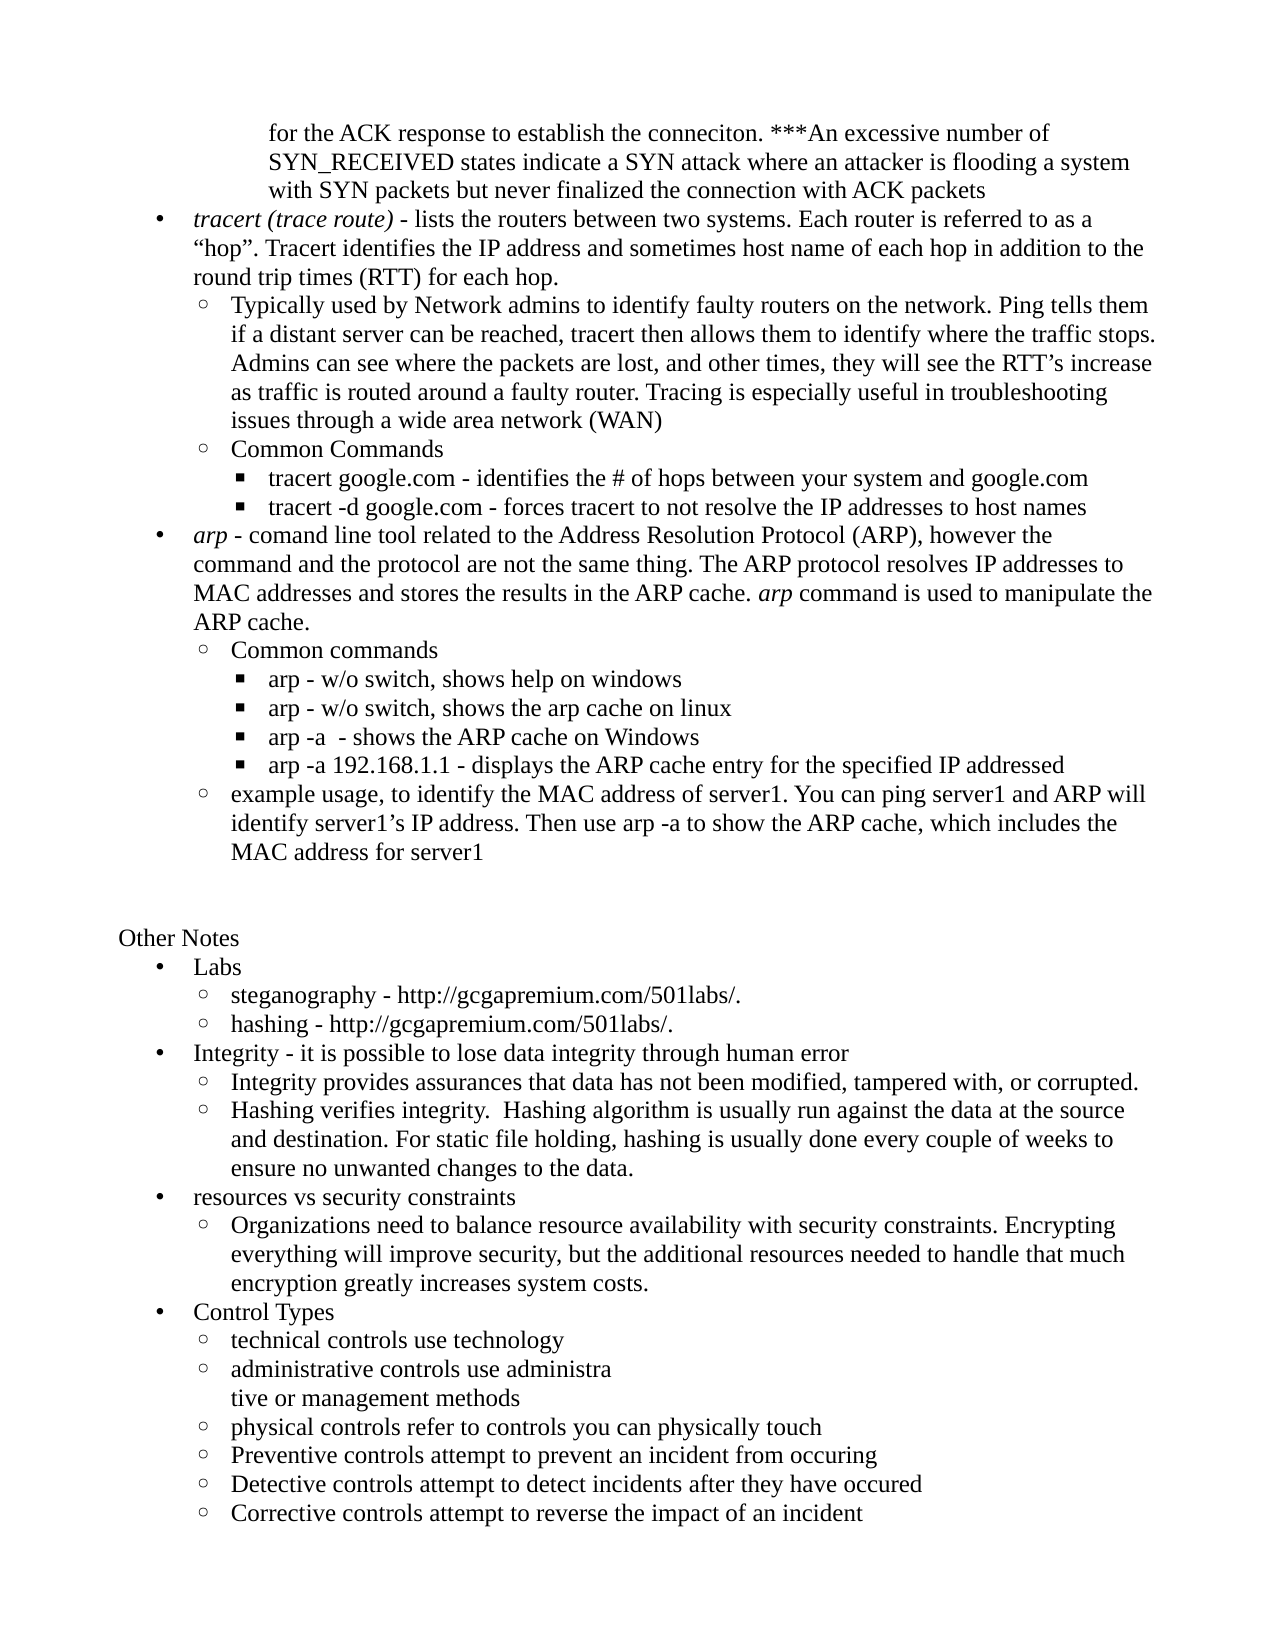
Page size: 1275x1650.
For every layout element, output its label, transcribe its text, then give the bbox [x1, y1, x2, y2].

list arp -a 192.168.1.1 - displays the ARP cache entry for the specified IP addressed [231, 751, 1157, 779]
list steganography - http://gcgapremium.com/501labs/. [193, 981, 1157, 1009]
list technical controls use technology [193, 1326, 1157, 1354]
list Typically used by Network admins to identify faulty routers on the network. Ping tells them if a distant server can be reached, tracert then allows them to identify where the traffic stops. Admins can see where the packets are lost, and other times, they will see the RTT’s increase as traffic is routed around a faulty router. Tracing is especially useful in troubleshooting issues through a wide area network (WAN) [193, 291, 1157, 434]
list Control Types [156, 1297, 1157, 1326]
text Other Notes [118, 923, 1157, 952]
list physical controls refer to controls you can physically touch [193, 1412, 1157, 1441]
list Integrity - it is possible to lose data integrity through human error [156, 1038, 1157, 1067]
list hashing - http://gcgapremium.com/501labs/. [193, 1009, 1157, 1038]
list Detective controls attempt to detect incidents after they have occured [193, 1469, 1157, 1498]
list Labs [156, 952, 1157, 981]
list Hashing verifies integrity. Hashing algorithm is usually run against the data at the source and destination. For static file holding, hashing is usually done every couple of weeks to ensure no unwanted changes to the data. [193, 1096, 1157, 1182]
list resources vs security constraints [156, 1182, 1157, 1211]
list arp -a - shows the ARP cache on Windows [231, 722, 1157, 751]
list Common Commands [193, 434, 1157, 463]
list tracert google.com - identifies the # of hops between your system and google.com [231, 463, 1157, 492]
list example usage, to identify the MAC address of server1. You can ping server1 and ARP will identify server1’s IP address. Then use arp -a to show the ARP cache, which includes the MAC address for server1 [193, 779, 1157, 866]
list Preventive controls attempt to prevent an incident from occuring [193, 1441, 1157, 1469]
list Common commands [193, 636, 1157, 664]
list tracert (trace route) - lists the routers between two systems. Each router is referred to as a “hop”. Tracert identifies the IP address and sometimes host name of each hop in addition to the round trip times (RTT) for each hop. [156, 204, 1157, 291]
list Corrective controls attempt to reverse the impact of an incident [193, 1498, 1157, 1527]
list Organizations need to balance resource availability with security constraints. Encrypting everything will improve security, but the additional resources needed to handle that much encryption greatly increases system costs. [193, 1211, 1157, 1297]
list arp - w/o switch, shows help on windows [231, 664, 1157, 693]
list tive or management methods [193, 1383, 1157, 1412]
list Integrity provides assurances that data has not been modified, tampered with, or corrupted. [193, 1067, 1157, 1096]
list administrative controls use administra [193, 1354, 1157, 1383]
list arp - w/o switch, shows the arp cache on linux [231, 693, 1157, 722]
list for the ACK response to establish the conneciton. ***An excessive number of SYN_RECEIVED states indicate a SYN attack where an attacker is flooding a system with SYN packets but never finalized the connection with ACK packets [231, 118, 1157, 204]
list arp - comand line tool related to the Address Resolution Protocol (ARP), however the command and the protocol are not the same thing. The ARP protocol resolves IP addresses to MAC addresses and stores the results in the ARP cache. arp command is used to manipulate the ARP cache. [156, 521, 1157, 636]
list tracert -d google.com - forces tracert to not resolve the IP addresses to host names [231, 492, 1157, 521]
